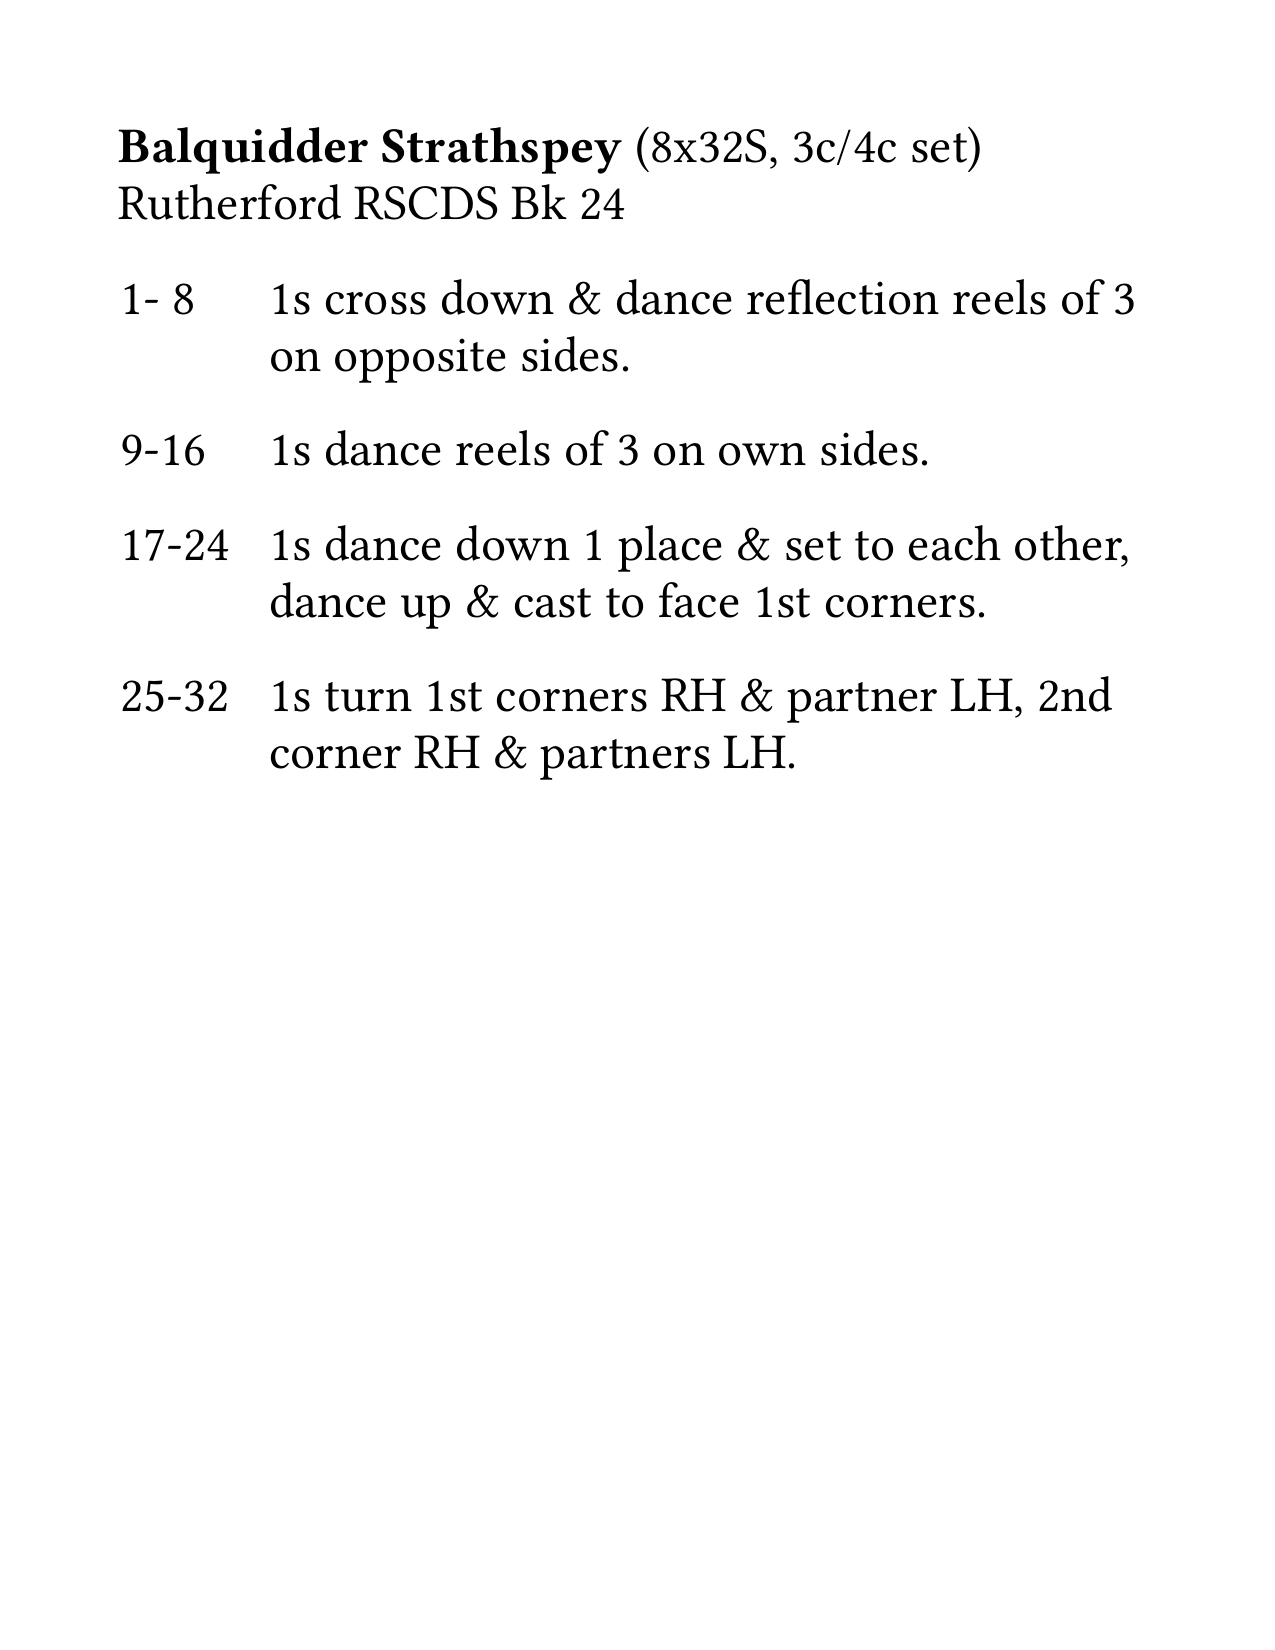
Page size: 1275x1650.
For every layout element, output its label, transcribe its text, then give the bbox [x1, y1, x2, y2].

text 1- 8 1s cross down & dance reflection reels of 3 on opposite sides. [120, 269, 1157, 383]
text Balquidder Strathspey (8x32S, 3c/4c set) Rutherford RSCDS Bk 24 [118, 118, 1157, 232]
text 17-24 1s dance down 1 place & set to each other, dance up & cast to face 1st corners. [120, 516, 1157, 629]
text 25-32 1s turn 1st corners RH & partner LH, 2nd corner RH & partners LH. [120, 667, 1157, 781]
text 9-16 1s dance reels of 3 on own sides. [120, 421, 1157, 478]
